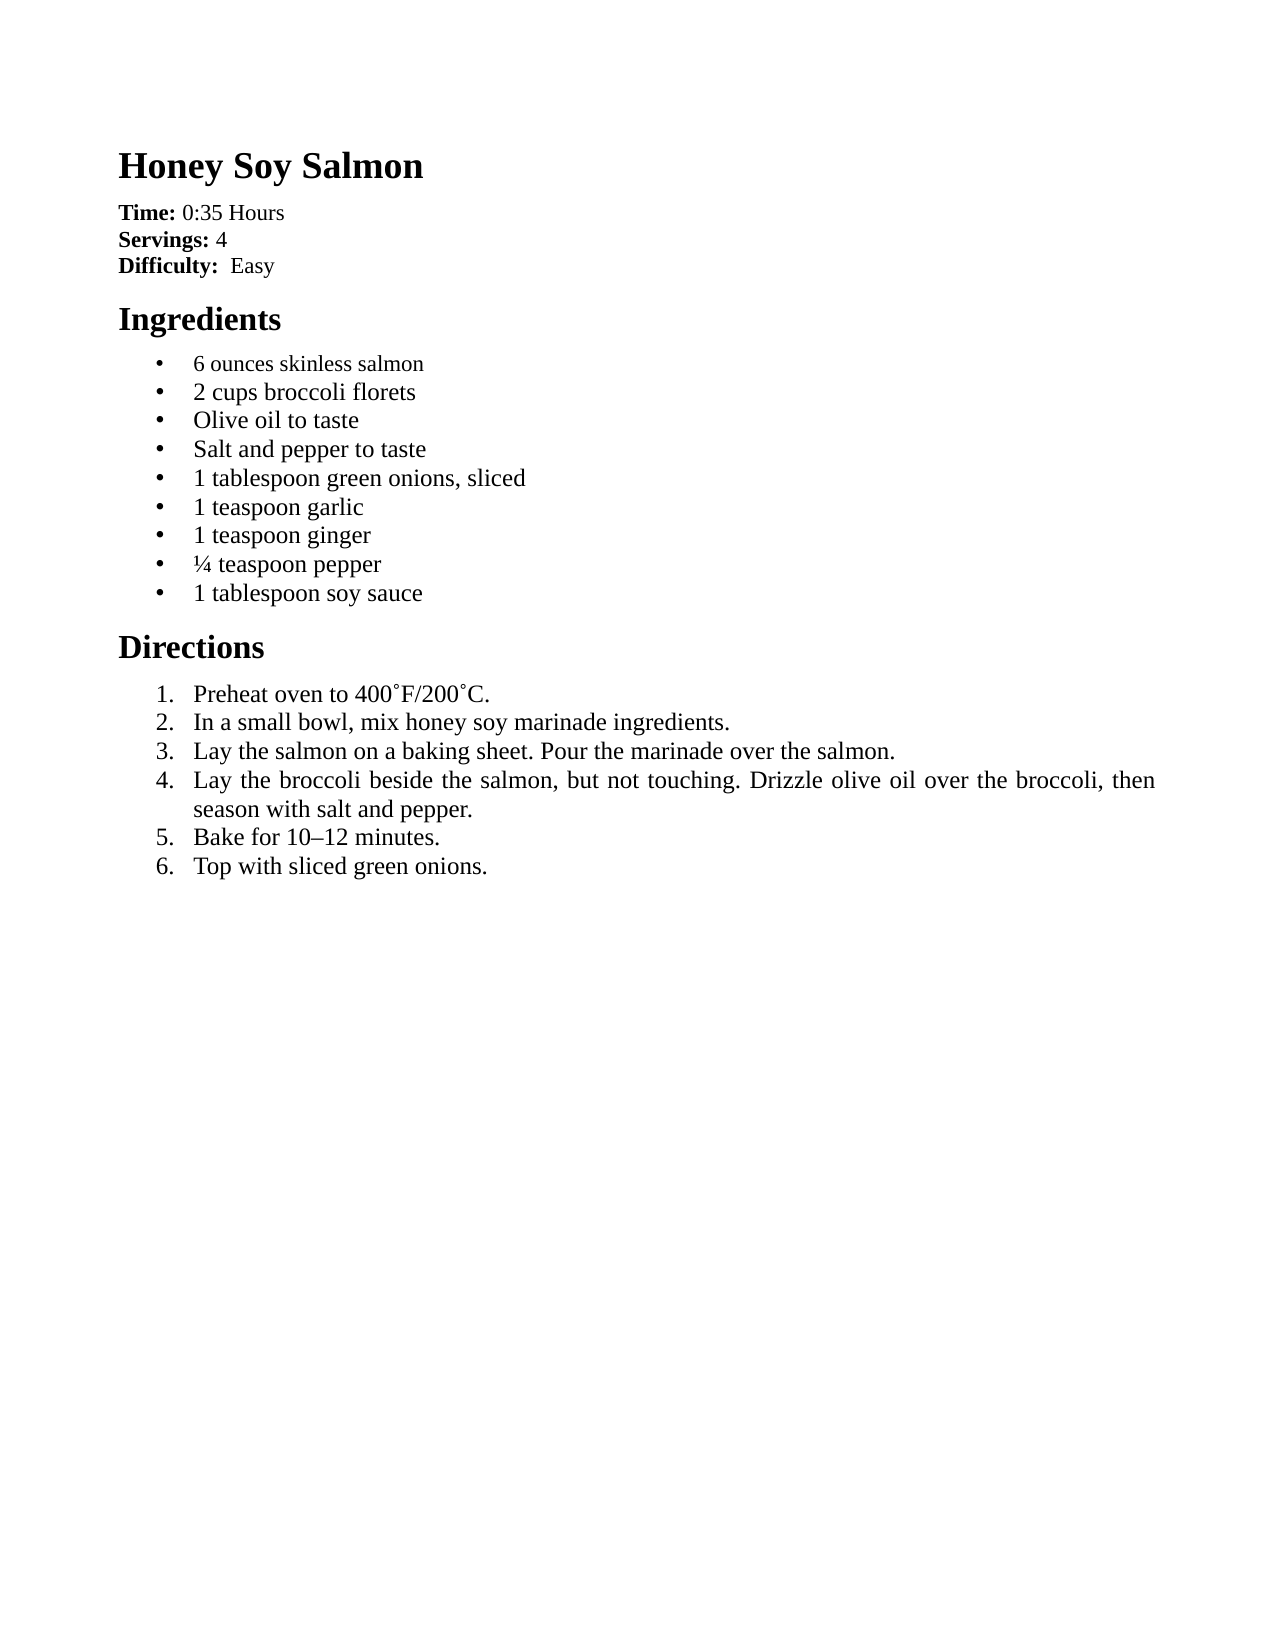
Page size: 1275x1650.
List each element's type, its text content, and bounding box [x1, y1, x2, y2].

list Preheat oven to 400˚F/200˚C. [156, 679, 1157, 707]
subtitle Directions [118, 627, 1157, 666]
list Lay the salmon on a baking sheet. Pour the marinade over the salmon. [156, 736, 1157, 765]
list ¼ teaspoon pepper [156, 549, 1157, 578]
list Lay the broccoli beside the salmon, but not touching. Drizzle olive oil over the broccoli, then season with salt and pepper. [156, 765, 1157, 822]
list 1 tablespoon soy sauce [156, 578, 1157, 607]
list 1 tablespoon green onions, sliced [156, 463, 1157, 492]
list 6 ounces skinless salmon [156, 350, 1157, 377]
list In a small bowl, mix honey soy marinade ingredients. [156, 707, 1157, 736]
list Bake for 10–12 minutes. [156, 822, 1157, 851]
subtitle Ingredients [118, 299, 1157, 338]
subtitle Honey Soy Salmon [118, 143, 1157, 187]
list 2 cups broccoli florets [156, 377, 1157, 405]
list 1 teaspoon ginger [156, 520, 1157, 549]
list 1 teaspoon garlic [156, 492, 1157, 520]
list Top with sliced green onions. [156, 851, 1157, 880]
text Time: 0:35 Hours [118, 199, 1157, 226]
list Olive oil to taste [156, 405, 1157, 434]
text Servings: 4 [118, 226, 1157, 252]
text Difficulty: Easy [118, 252, 1157, 278]
list Salt and pepper to taste [156, 434, 1157, 463]
